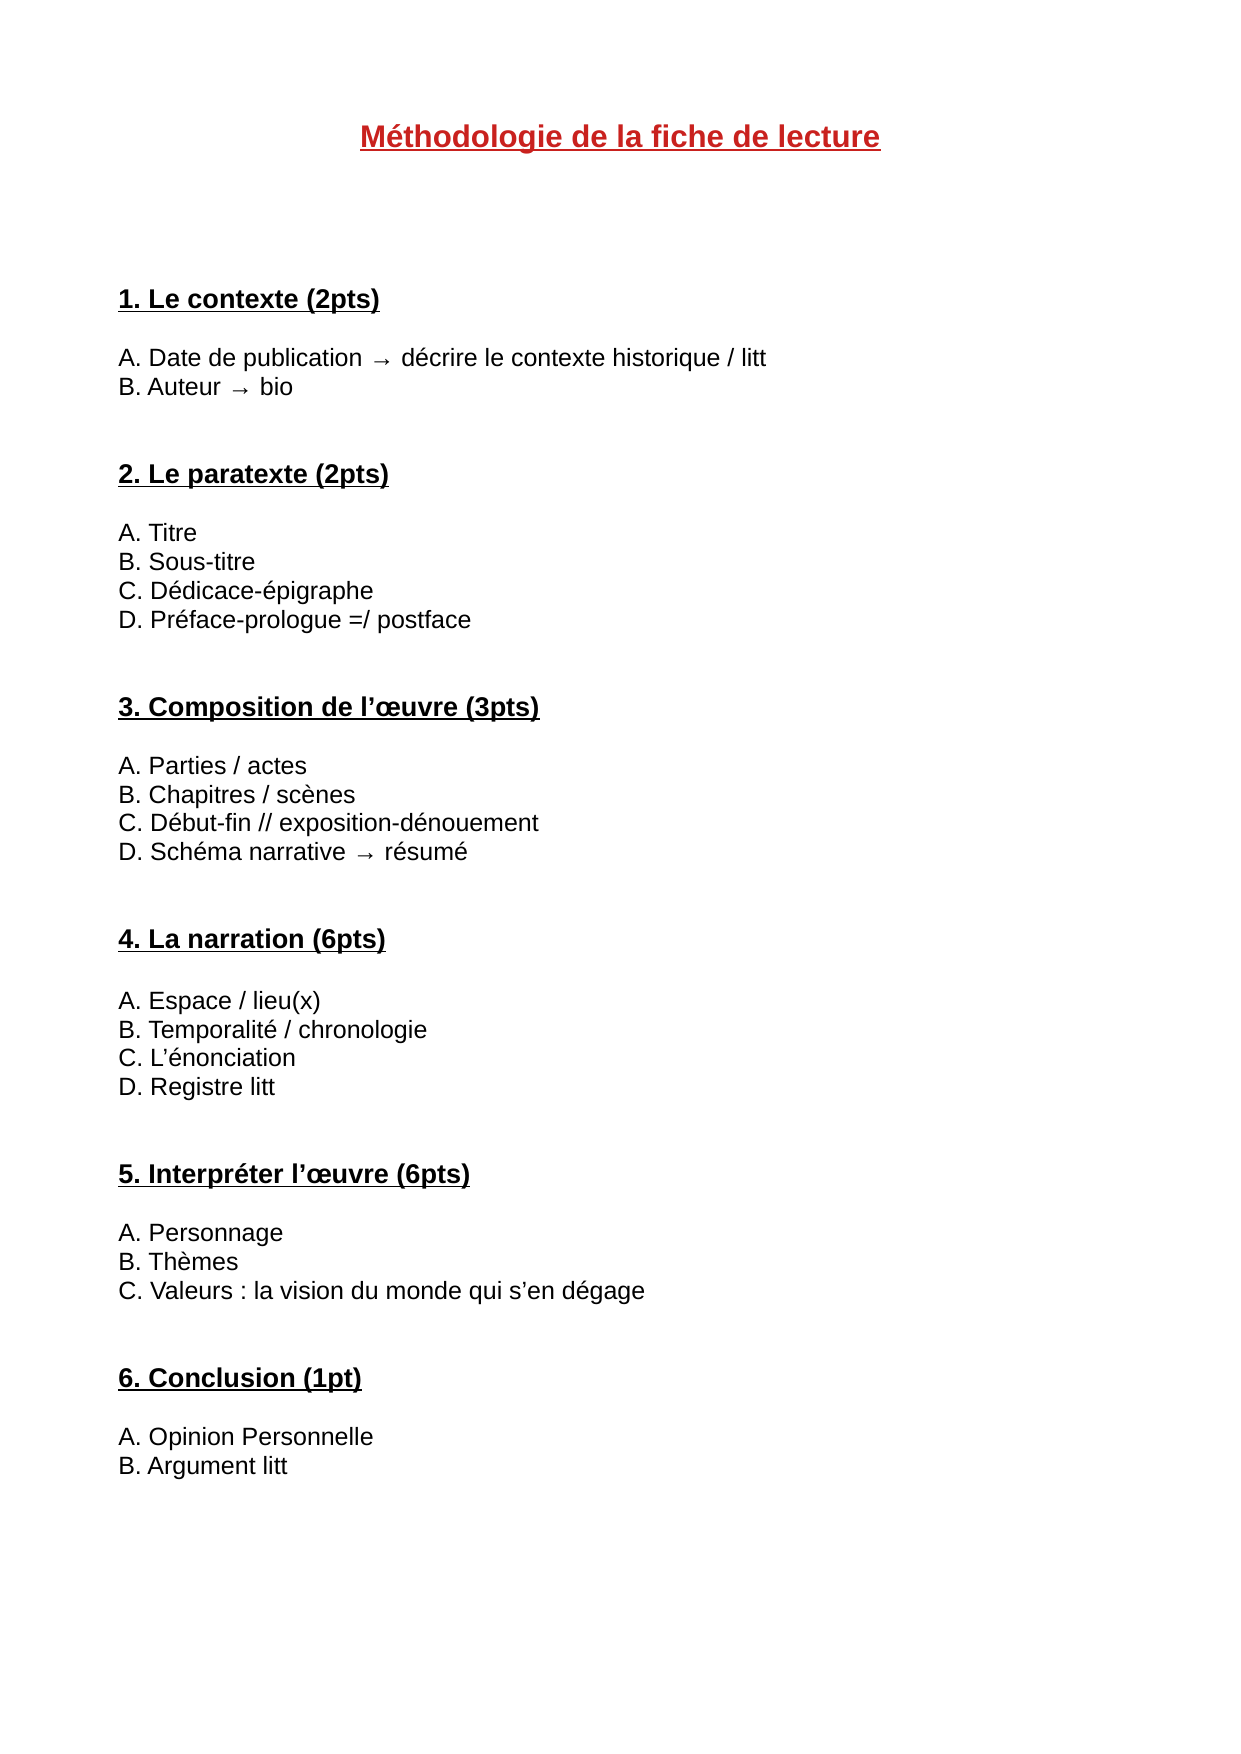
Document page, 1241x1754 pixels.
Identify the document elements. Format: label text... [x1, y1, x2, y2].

text A. Date de publication → décrire le contexte historique / litt [118, 343, 1122, 372]
text 5. Interpréter l’œuvre (6pts) [118, 1158, 1122, 1190]
text C. L’énonciation [118, 1043, 1122, 1072]
text A. Opinion Personnelle [118, 1422, 1122, 1451]
text B. Argument litt [118, 1451, 1122, 1480]
text A. Parties / actes [118, 751, 1122, 780]
text D. Registre litt [118, 1072, 1122, 1101]
text B. Auteur → bio [118, 372, 1122, 401]
text 2. Le paratexte (2pts) [118, 458, 1122, 490]
text 4. La narration (6pts) [118, 923, 1122, 955]
text Méthodologie de la fiche de lecture [118, 118, 1122, 154]
text B. Sous-titre [118, 547, 1122, 576]
text A. Espace / lieu(x) [118, 986, 1122, 1015]
text C. Dédicace-épigraphe [118, 576, 1122, 605]
text D. Préface-prologue =/ postface [118, 605, 1122, 633]
text 6. Conclusion (1pt) [118, 1362, 1122, 1393]
text B. Chapitres / scènes [118, 780, 1122, 808]
text 3. Composition de l’œuvre (3pts) [118, 691, 1122, 722]
text D. Schéma narrative → résumé [118, 837, 1122, 866]
text C. Valeurs : la vision du monde qui s’en dégage [118, 1276, 1122, 1305]
text C. Début-fin // exposition-dénouement [118, 808, 1122, 837]
text B. Thèmes [118, 1247, 1122, 1276]
text 1. Le contexte (2pts) [118, 283, 1122, 315]
text A. Titre [118, 518, 1122, 547]
text A. Personnage [118, 1218, 1122, 1247]
text B. Temporalité / chronologie [118, 1015, 1122, 1043]
